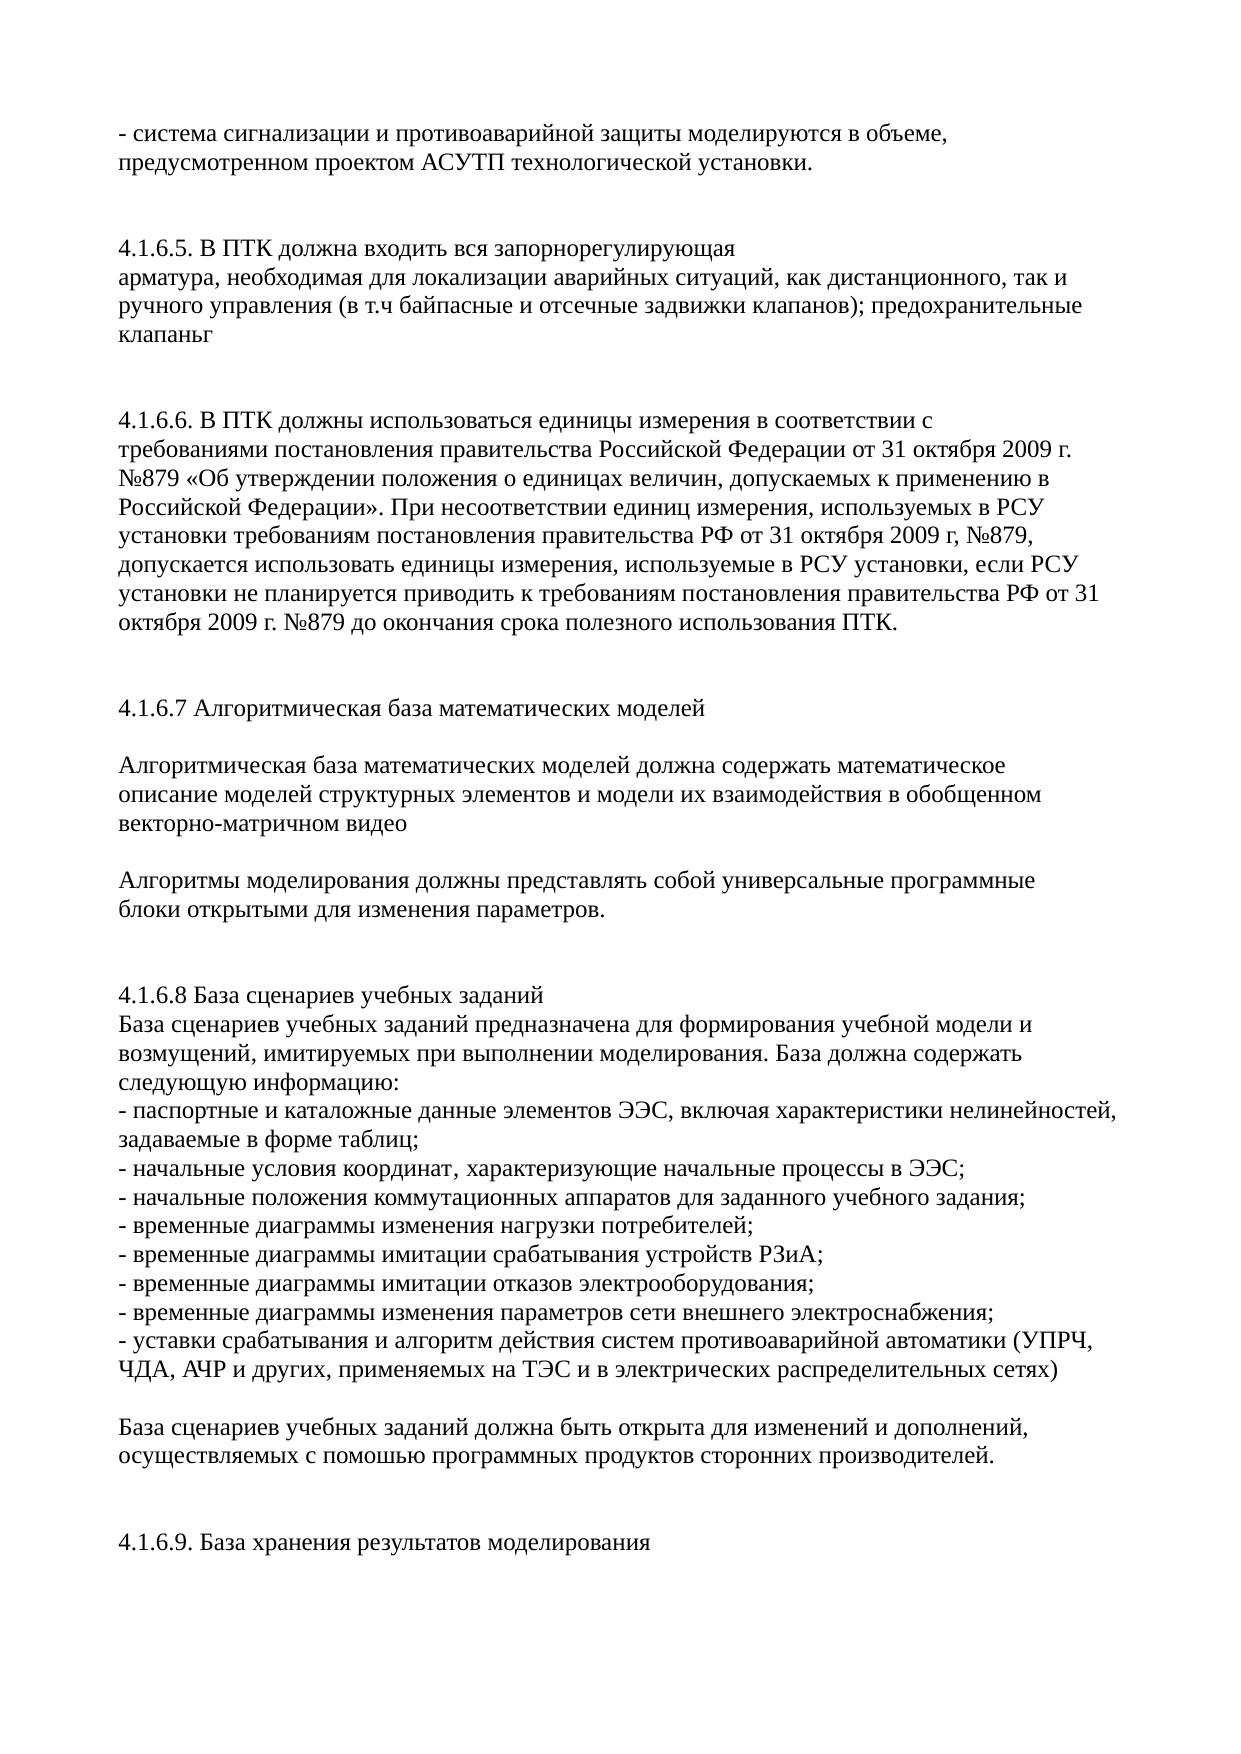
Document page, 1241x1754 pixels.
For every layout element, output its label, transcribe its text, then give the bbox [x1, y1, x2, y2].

text База сценариев учебных заданий должна быть открыта для изменений и дополнений, [118, 1412, 1122, 1441]
text - паспортные и каталожные данные элементов ЭЭС, включая характеристики нелинейностей, задаваемые в форме таблиц; [118, 1096, 1122, 1153]
text установки не планируется приводить к требованиям постановления правительства РФ от 31 [118, 578, 1122, 607]
text Алгоритмы моделирования должны представлять собой универсальные программные [118, 866, 1122, 894]
text - уставки срабатывания и алгоритм действия систем противоаварийной автоматики (УПРЧ, ЧДА, АЧР и других, применяемых на ТЭС и в электрических распределительных сетях) [118, 1326, 1122, 1383]
text арматура, необходимая для локализации аварийных ситуаций, как дистанционного, так и [118, 262, 1122, 291]
text Алгоритмическая база математических моделей должна содержать математическое [118, 751, 1122, 779]
text блоки открытыми для изменения параметров. [118, 894, 1122, 923]
text 4.1.6.7 Алгоритмическая база математических моделей [118, 693, 1122, 722]
text клапаньг [118, 319, 1122, 348]
text Российской Федерации». При несоответствии единиц измерения, используемых в РСУ [118, 492, 1122, 521]
text осуществляемых с помошью программных продуктов сторонних производителей. [118, 1441, 1122, 1469]
text 4.1.6.6. B ПТК должны использоваться единицы измерения в соответствии с [118, 406, 1122, 434]
text - временные диаграммы имитации отказов электрооборудования; [118, 1268, 1122, 1297]
text векторно-матричном видео [118, 808, 1122, 837]
text - временные диаграммы изменения нагрузки потребителей; [118, 1211, 1122, 1239]
text октября 2009 г. №879 до окончания срока полезного использования ПТК. [118, 607, 1122, 636]
text описание моделей структурных элементов и модели их взаимодействия в обобщенном [118, 779, 1122, 808]
text №879 «Об утверждении положения о единицах величин, допускаемых к применению в [118, 463, 1122, 492]
text - начальные положения коммутационных аппаратов для заданного учебного задания; [118, 1182, 1122, 1211]
text - система сигнализации и противоаварийной защиты моделируются в объеме, [118, 118, 1122, 147]
text ручного управления (в т.ч байпасные и отсечные задвижки клапанов); предохранительные [118, 291, 1122, 319]
text допускается использовать единицы измерения, используемые в РСУ установки, если РСУ [118, 549, 1122, 578]
text - временные диаграммы имитации срабатывания устройств РЗиА; [118, 1239, 1122, 1268]
text 4.1.6.9. База хранения результатов моделирования [118, 1527, 1122, 1556]
text - начальные условия координат‚ характеризующие начальные процессы в ЭЭС; [118, 1153, 1122, 1182]
text установки требованиям постановления правительства РФ от 31 октября 2009 г, №879, [118, 521, 1122, 549]
text предусмотренном проектом АСУТП технологической установки. [118, 147, 1122, 176]
text требованиями постановления правительства Российской Федерации от 31 октября 2009 г. [118, 434, 1122, 463]
text База сценариев учебных заданий предназначена для формирования учебной модели и возмущений, имитируемых при выполнении моделирования. База должна содержать следующую информацию: [118, 1009, 1122, 1096]
text 4.1.6.5. B ПТК должна входить вся запорнорегулирующая [118, 233, 1122, 262]
text 4.1.6.8 База сценариев учебных заданий [118, 981, 1122, 1009]
text - временные диаграммы изменения параметров сети внешнего электроснабжения; [118, 1297, 1122, 1326]
